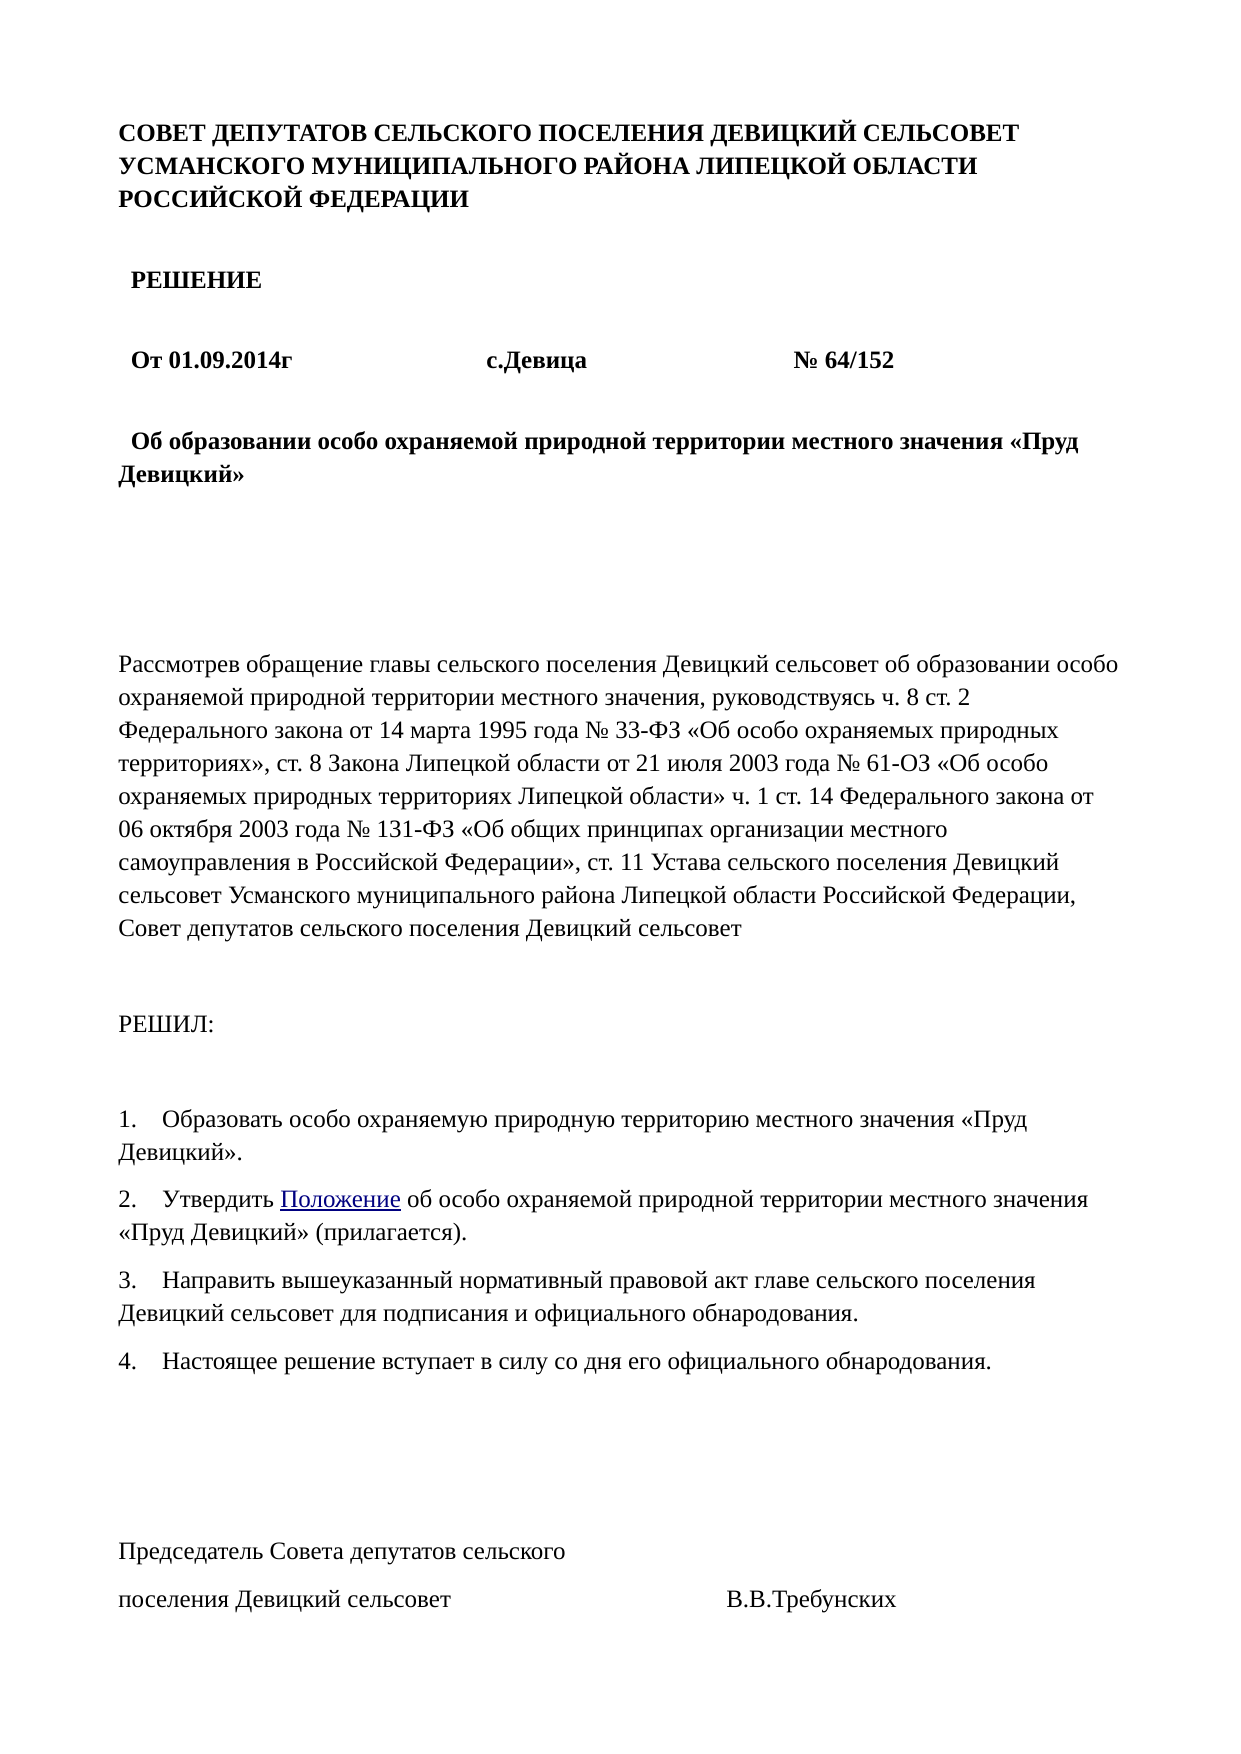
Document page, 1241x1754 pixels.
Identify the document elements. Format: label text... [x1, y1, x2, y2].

text 2. Утвердить Положение об особо охраняемой природной территории местного значения «Пруд Девицкий» (прилагается). [118, 1184, 1122, 1246]
text СОВЕТ ДЕПУТАТОВ СЕЛЬСКОГО ПОСЕЛЕНИЯ ДЕВИЦКИЙ СЕЛЬСОВЕТ УСМАНСКОГО МУНИЦИПАЛЬНОГО РАЙОНА ЛИПЕЦКОЙ ОБЛАСТИ РОССИЙСКОЙ ФЕДЕРАЦИИ [118, 118, 1122, 213]
text Рассмотрев обращение главы сельского поселения Девицкий сельсовет об образовании особо охраняемой природной территории местного значения, руководствуясь ч. 8 ст. 2 Федерального закона от 14 марта 1995 года № 33-ФЗ «Об особо охраняемых природных территориях», ст. 8 Закона Липецкой области от 21 июля 2003 года № 61-ОЗ «Об особо охраняемых природных территориях Липецкой области» ч. 1 ст. 14 Федерального закона от 06 октября 2003 года № 131-ФЗ «Об общих принципах организации местного самоуправления в Российской Федерации», ст. 11 Устава сельского поселения Девицкий сельсовет Усманского муниципального района Липецкой области Российской Федерации, Совет депутатов сельского поселения Девицкий сельсовет [118, 649, 1122, 942]
text поселения Девицкий сельсовет В.В.Требунских [118, 1584, 1122, 1612]
text 3. Направить вышеуказанный нормативный правовой акт главе сельского поселения Девицкий сельсовет для подписания и официального обнародования. [118, 1265, 1122, 1327]
text Об образовании особо охраняемой природной территории местного значения «Пруд Девицкий» [118, 393, 1122, 488]
text РЕШИЛ: [118, 1009, 1122, 1037]
text РЕШЕНИЕ [118, 232, 1122, 293]
text От 01.09.2014г с.Девица № 64/152 [118, 312, 1122, 374]
text Председатель Совета депутатов сельского [118, 1536, 1122, 1565]
text 1. Образовать особо охраняемую природную территорию местного значения «Пруд Девицкий». [118, 1104, 1122, 1166]
text 4. Настоящее решение вступает в силу со дня его официального обнародования. [118, 1346, 1122, 1374]
